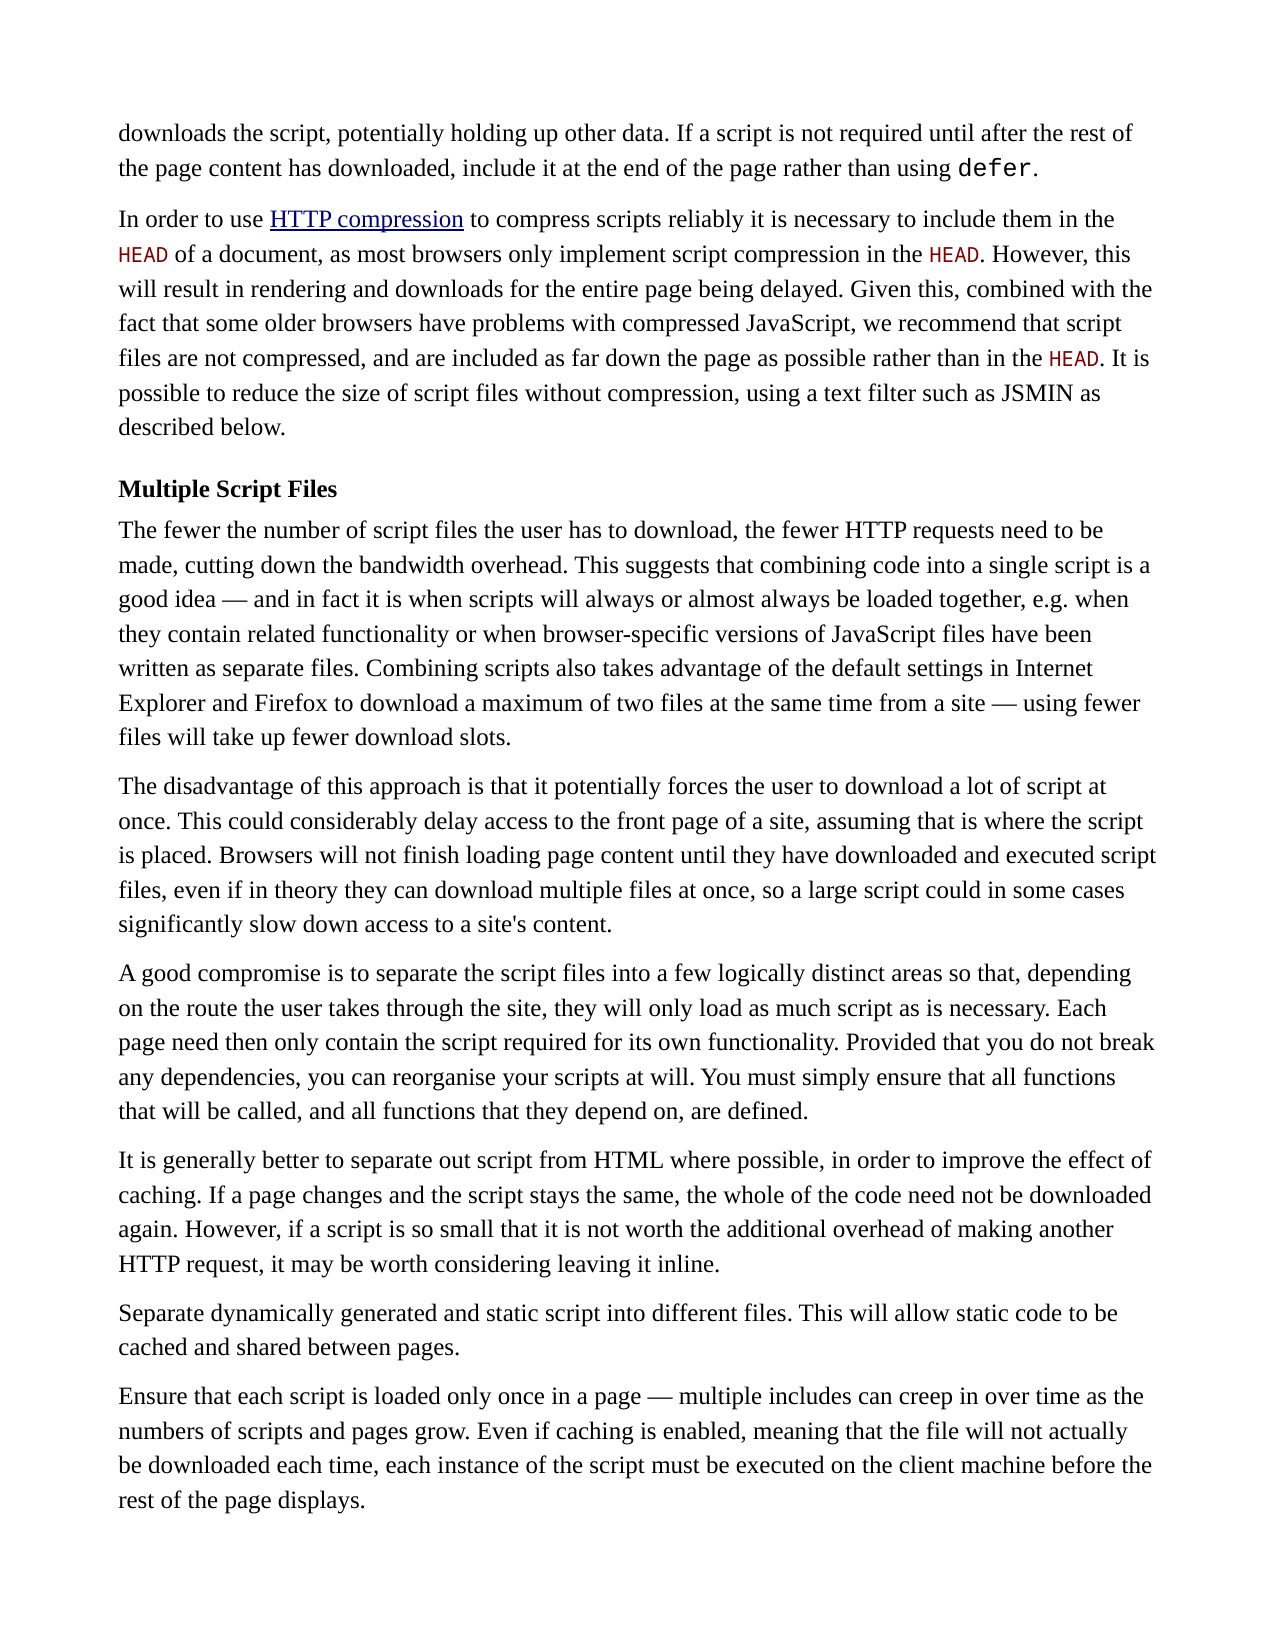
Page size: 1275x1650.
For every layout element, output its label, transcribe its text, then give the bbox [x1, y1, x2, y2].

text Separate dynamically generated and static script into different files. This will allow static code to be cached and shared between pages. [118, 1298, 1157, 1361]
text It is generally better to separate out script from HTML where possible, in order to improve the effect of caching. If a page changes and the script stays the same, the whole of the code need not be downloaded again. However, if a script is so small that it is not worth the additional overhead of making another HTTP request, it may be worth considering leaving it inline. [118, 1145, 1157, 1277]
text The disadvantage of this approach is that it potentially forces the user to download a lot of script at once. This could considerably delay access to the front page of a site, assuming that is where the script is placed. Browsers will not finish loading page content until they have downloaded and executed script files, even if in theory they can download multiple files at once, so a large script could in some cases significantly slow down access to a site's content. [118, 771, 1157, 938]
text The fewer the number of script files the user has to download, the fewer HTTP requests need to be made, cutting down the bandwidth overhead. This suggests that combining code into a single script is a good idea — and in fact it is when scripts will always or almost always be loaded together, e.g. when they contain related functionality or when browser-specific versions of JavaScript files have been written as separate files. Combining scripts also takes advantage of the default settings in Internet Explorer and Firefox to download a maximum of two files at the same time from a site — using fewer files will take up fewer download slots. [118, 515, 1157, 751]
text A good compromise is to separate the script files into a few logically distinct areas so that, depending on the route the user takes through the site, they will only load as much script as is necessary. Each page need then only contain the script required for its own functionality. Provided that you do not break any dependencies, you can reorganise your scripts at will. You must simply ensure that all functions that will be called, and all functions that they depend on, are defined. [118, 958, 1157, 1125]
text Ensure that each script is loaded only once in a page — multiple includes can creep in over time as the numbers of scripts and pages grow. Even if caching is enabled, meaning that the file will not actually be downloaded each time, each instance of the script must be executed on the client machine before the rest of the page displays. [118, 1381, 1157, 1513]
text In order to use HTTP compression to compress scripts reliably it is necessary to include them in the HEAD of a document, as most browsers only implement script compression in the HEAD. However, this will result in rendering and downloads for the entire page being delayed. Given this, combined with the fact that some older browsers have problems with compressed JavaScript, we recommend that script files are not compressed, and are included as far down the page as possible rather than in the HEAD. It is possible to reduce the size of script files without compression, using a text filter such as JSMIN as described below. [118, 204, 1157, 441]
subtitle Multiple Script Files [118, 474, 1157, 503]
text downloads the script, potentially holding up other data. If a script is not required until after the rest of the page content has downloaded, include it at the end of the page rather than using defer. [118, 118, 1157, 183]
